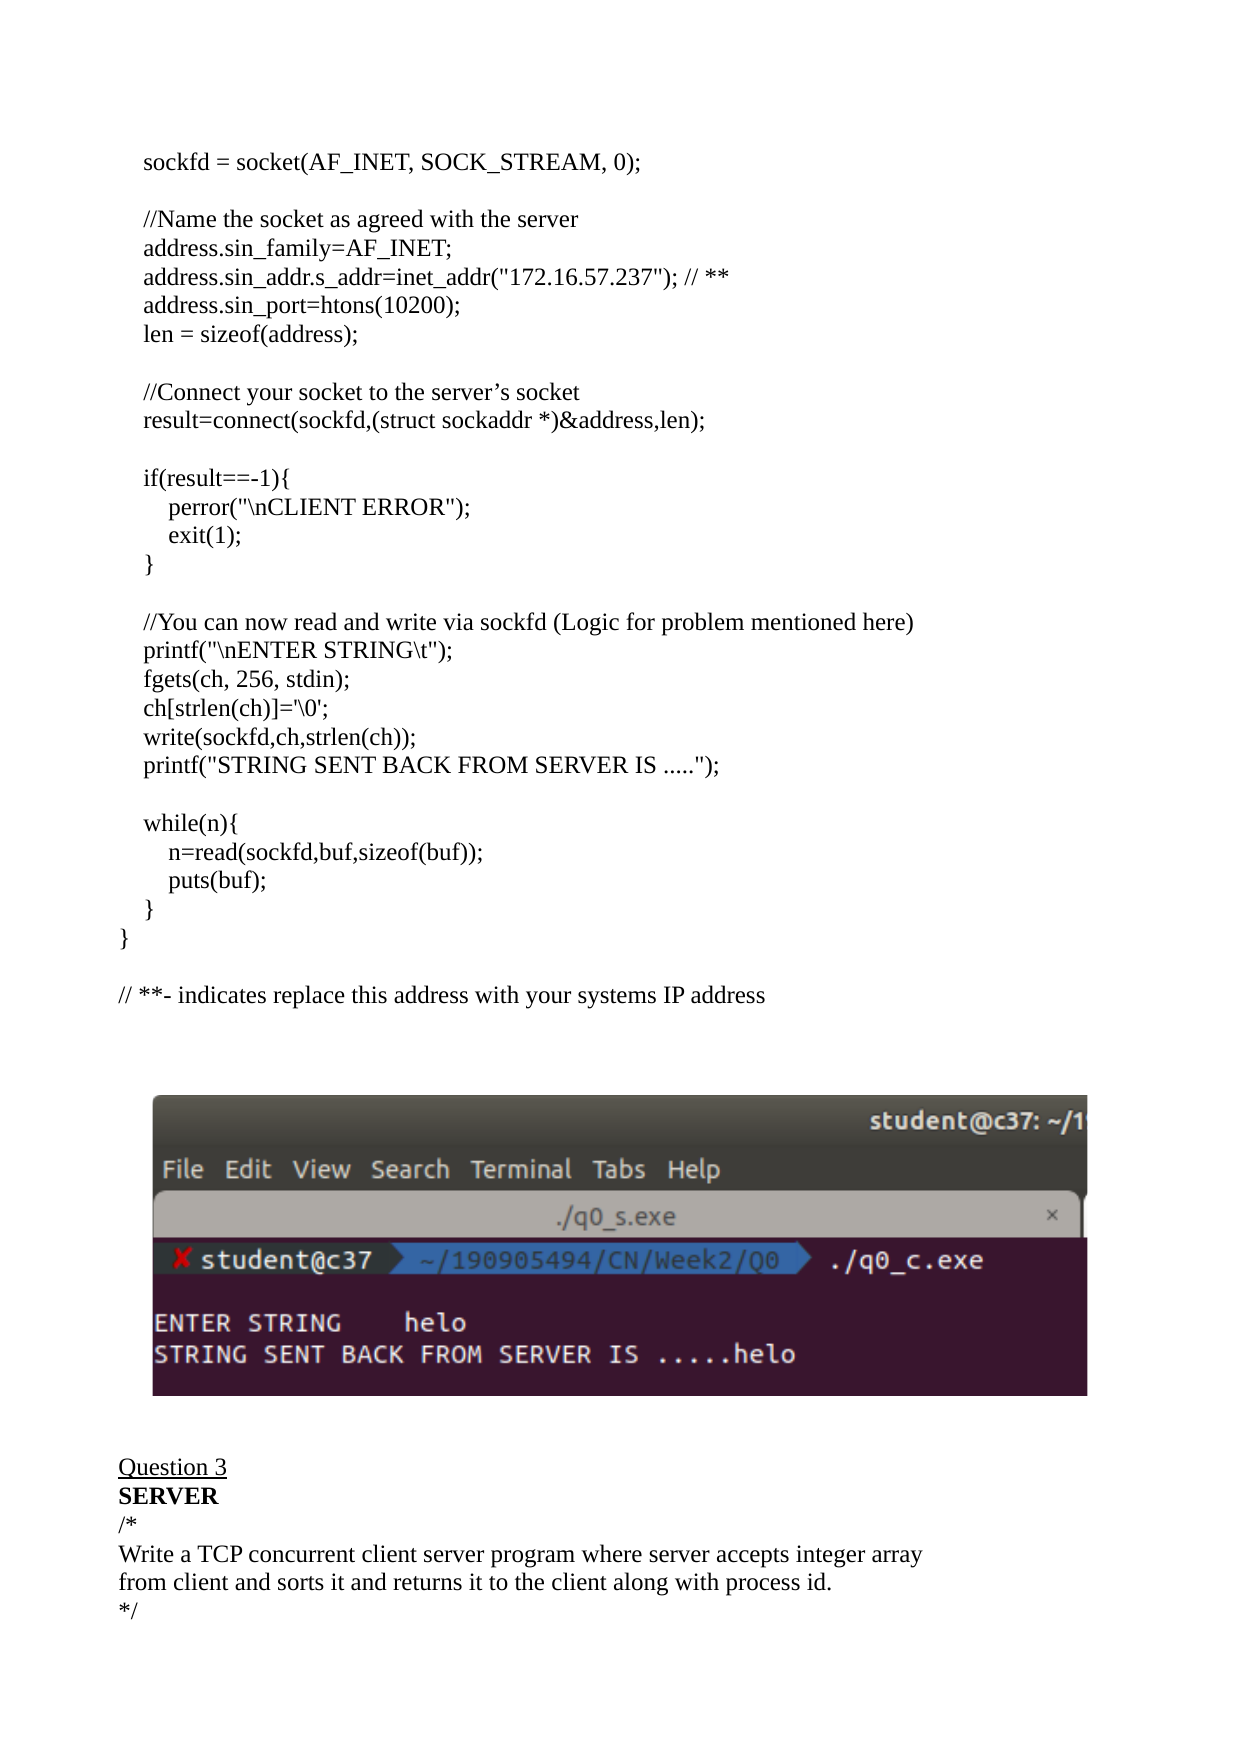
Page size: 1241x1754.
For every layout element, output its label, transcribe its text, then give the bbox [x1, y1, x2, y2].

text result=connect(sockfd,(struct sockaddr *)&address,len); [118, 406, 1122, 434]
text //You can now read and write via sockfd (Logic for problem mentioned here) [118, 607, 1122, 636]
text puts(buf); [118, 866, 1122, 894]
text from client and sorts it and returns it to the client along with process id. [118, 1567, 1122, 1596]
text sockfd = socket(AF_INET, SOCK_STREAM, 0); [118, 147, 1122, 176]
text while(n){ [118, 808, 1122, 837]
text Write a TCP concurrent client server program where server accepts integer array [118, 1539, 1122, 1567]
text ch[strlen(ch)]='\0'; [118, 693, 1122, 722]
text address.sin_addr.s_addr=inet_addr("172.16.57.237"); // ** [118, 262, 1122, 291]
text //Name the socket as agreed with the server [118, 204, 1122, 233]
text exit(1); [118, 521, 1122, 549]
text SERVER [118, 1481, 1122, 1510]
text */ [118, 1596, 1122, 1625]
text address.sin_family=AF_INET; [118, 233, 1122, 262]
text Question 3 [118, 1452, 1122, 1481]
text // **- indicates replace this address with your systems IP address [118, 981, 1122, 1009]
text } [118, 923, 1122, 952]
text perror("\nCLIENT ERROR"); [118, 492, 1122, 521]
text write(sockfd,ch,strlen(ch)); [118, 722, 1122, 751]
text } [118, 549, 1122, 578]
text } [118, 894, 1122, 923]
text //Connect your socket to the server’s socket [118, 377, 1122, 406]
text address.sin_port=htons(10200); [118, 291, 1122, 319]
text printf("\nENTER STRING\t"); [118, 636, 1122, 664]
text /* [118, 1510, 1122, 1539]
text n=read(sockfd,buf,sizeof(buf)); [118, 837, 1122, 866]
text len = sizeof(address); [118, 319, 1122, 348]
text printf("STRING SENT BACK FROM SERVER IS ....."); [118, 751, 1122, 779]
text fgets(ch, 256, stdin); [118, 664, 1122, 693]
text if(result==-1){ [118, 463, 1122, 492]
